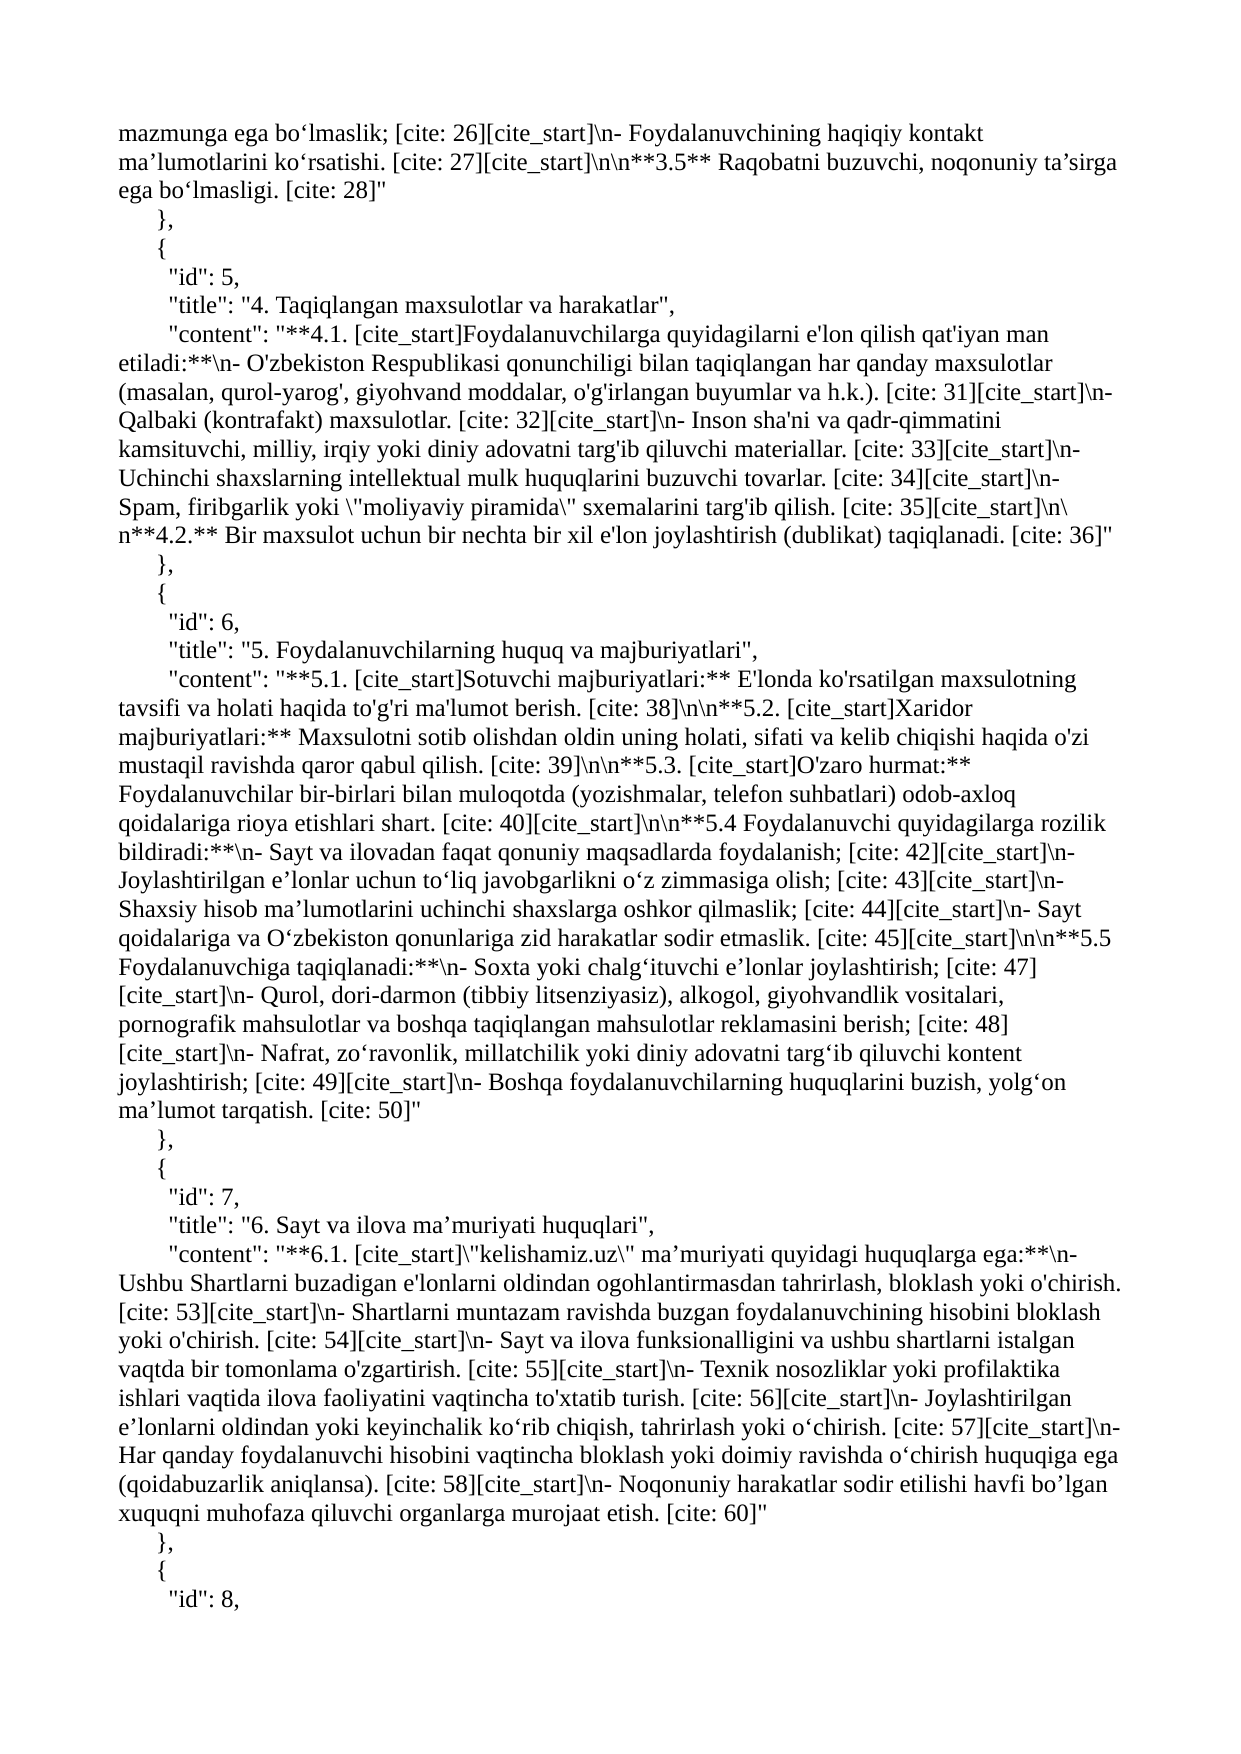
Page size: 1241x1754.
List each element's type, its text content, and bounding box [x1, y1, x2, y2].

text "id": 6, [118, 607, 1122, 636]
text "content": "**4.1. [cite_start]Foydalanuvchilarga quyidagilarni e'lon qilish qat'iyan man etiladi:**\n- O'zbekiston Respublikasi qonunchiligi bilan taqiqlangan har qanday maxsulotlar (masalan, qurol-yarog', giyohvand moddalar, o'g'irlangan buyumlar va h.k.). [cite: 31][cite_start]\n- Qalbaki (kontrafakt) maxsulotlar. [cite: 32][cite_start]\n- Inson sha'ni va qadr-qimmatini kamsituvchi, milliy, irqiy yoki diniy adovatni targ'ib qiluvchi materiallar. [cite: 33][cite_start]\n- Uchinchi shaxslarning intellektual mulk huquqlarini buzuvchi tovarlar. [cite: 34][cite_start]\n- Spam, firibgarlik yoki \"moliyaviy piramida\" sxemalarini targ'ib qilish. [cite: 35][cite_start]\n\n**4.2.** Bir maxsulot uchun bir nechta bir xil e'lon joylashtirish (dublikat) taqiqlanadi. [cite: 36]" [118, 319, 1122, 549]
text }, [118, 1124, 1122, 1153]
text }, [118, 549, 1122, 578]
text "id": 8, [118, 1584, 1122, 1613]
text "title": "6. Sayt va ilova ma’muriyati huquqlari", [118, 1211, 1122, 1239]
text { [118, 1556, 1122, 1584]
text { [118, 1153, 1122, 1182]
text "title": "5. Foydalanuvchilarning huquq va majburiyatlari", [118, 636, 1122, 664]
text "content": "**5.1. [cite_start]Sotuvchi majburiyatlari:** E'londa ko'rsatilgan maxsulotning tavsifi va holati haqida to'g'ri ma'lumot berish. [cite: 38]\n\n**5.2. [cite_start]Xaridor majburiyatlari:** Maxsulotni sotib olishdan oldin uning holati, sifati va kelib chiqishi haqida o'zi mustaqil ravishda qaror qabul qilish. [cite: 39]\n\n**5.3. [cite_start]O'zaro hurmat:** Foydalanuvchilar bir-birlari bilan muloqotda (yozishmalar, telefon suhbatlari) odob-axloq qoidalariga rioya etishlari shart. [cite: 40][cite_start]\n\n**5.4 Foydalanuvchi quyidagilarga rozilik bildiradi:**\n- Sayt va ilovadan faqat qonuniy maqsadlarda foydalanish; [cite: 42][cite_start]\n- Joylashtirilgan e’lonlar uchun to‘liq javobgarlikni o‘z zimmasiga olish; [cite: 43][cite_start]\n- Shaxsiy hisob ma’lumotlarini uchinchi shaxslarga oshkor qilmaslik; [cite: 44][cite_start]\n- Sayt qoidalariga va O‘zbekiston qonunlariga zid harakatlar sodir etmaslik. [cite: 45][cite_start]\n\n**5.5 Foydalanuvchiga taqiqlanadi:**\n- Soxta yoki chalg‘ituvchi e’lonlar joylashtirish; [cite: 47][cite_start]\n- Qurol, dori-darmon (tibbiy litsenziyasiz), alkogol, giyohvandlik vositalari, pornografik mahsulotlar va boshqa taqiqlangan mahsulotlar reklamasini berish; [cite: 48][cite_start]\n- Nafrat, zo‘ravonlik, millatchilik yoki diniy adovatni targ‘ib qiluvchi kontent joylashtirish; [cite: 49][cite_start]\n- Boshqa foydalanuvchilarning huquqlarini buzish, yolg‘on ma’lumot tarqatish. [cite: 50]" [118, 664, 1122, 1124]
text { [118, 578, 1122, 607]
text }, [118, 204, 1122, 233]
text "id": 7, [118, 1182, 1122, 1211]
text "title": "4. Taqiqlangan maxsulotlar va harakatlar", [118, 291, 1122, 319]
text }, [118, 1527, 1122, 1556]
text "id": 5, [118, 262, 1122, 291]
text { [118, 233, 1122, 262]
text "content": "**6.1. [cite_start]\"kelishamiz.uz\" ma’muriyati quyidagi huquqlarga ega:**\n- Ushbu Shartlarni buzadigan e'lonlarni oldindan ogohlantirmasdan tahrirlash, bloklash yoki o'chirish. [cite: 53][cite_start]\n- Shartlarni muntazam ravishda buzgan foydalanuvchining hisobini bloklash yoki o'chirish. [cite: 54][cite_start]\n- Sayt va ilova funksionalligini va ushbu shartlarni istalgan vaqtda bir tomonlama o'zgartirish. [cite: 55][cite_start]\n- Texnik nosozliklar yoki profilaktika ishlari vaqtida ilova faoliyatini vaqtincha to'xtatib turish. [cite: 56][cite_start]\n- Joylashtirilgan e’lonlarni oldindan yoki keyinchalik ko‘rib chiqish, tahrirlash yoki o‘chirish. [cite: 57][cite_start]\n- Har qanday foydalanuvchi hisobini vaqtincha bloklash yoki doimiy ravishda o‘chirish huquqiga ega (qoidabuzarlik aniqlansa). [cite: 58][cite_start]\n- Noqonuniy harakatlar sodir etilishi havfi bo’lgan xuquqni muhofaza qiluvchi organlarga murojaat etish. [cite: 60]" [118, 1239, 1122, 1527]
text mazmunga ega bo‘lmaslik; [cite: 26][cite_start]\n- Foydalanuvchining haqiqiy kontakt ma’lumotlarini ko‘rsatishi. [cite: 27][cite_start]\n\n**3.5** Raqobatni buzuvchi, noqonuniy ta’sirga ega bo‘lmasligi. [cite: 28]" [118, 118, 1122, 204]
